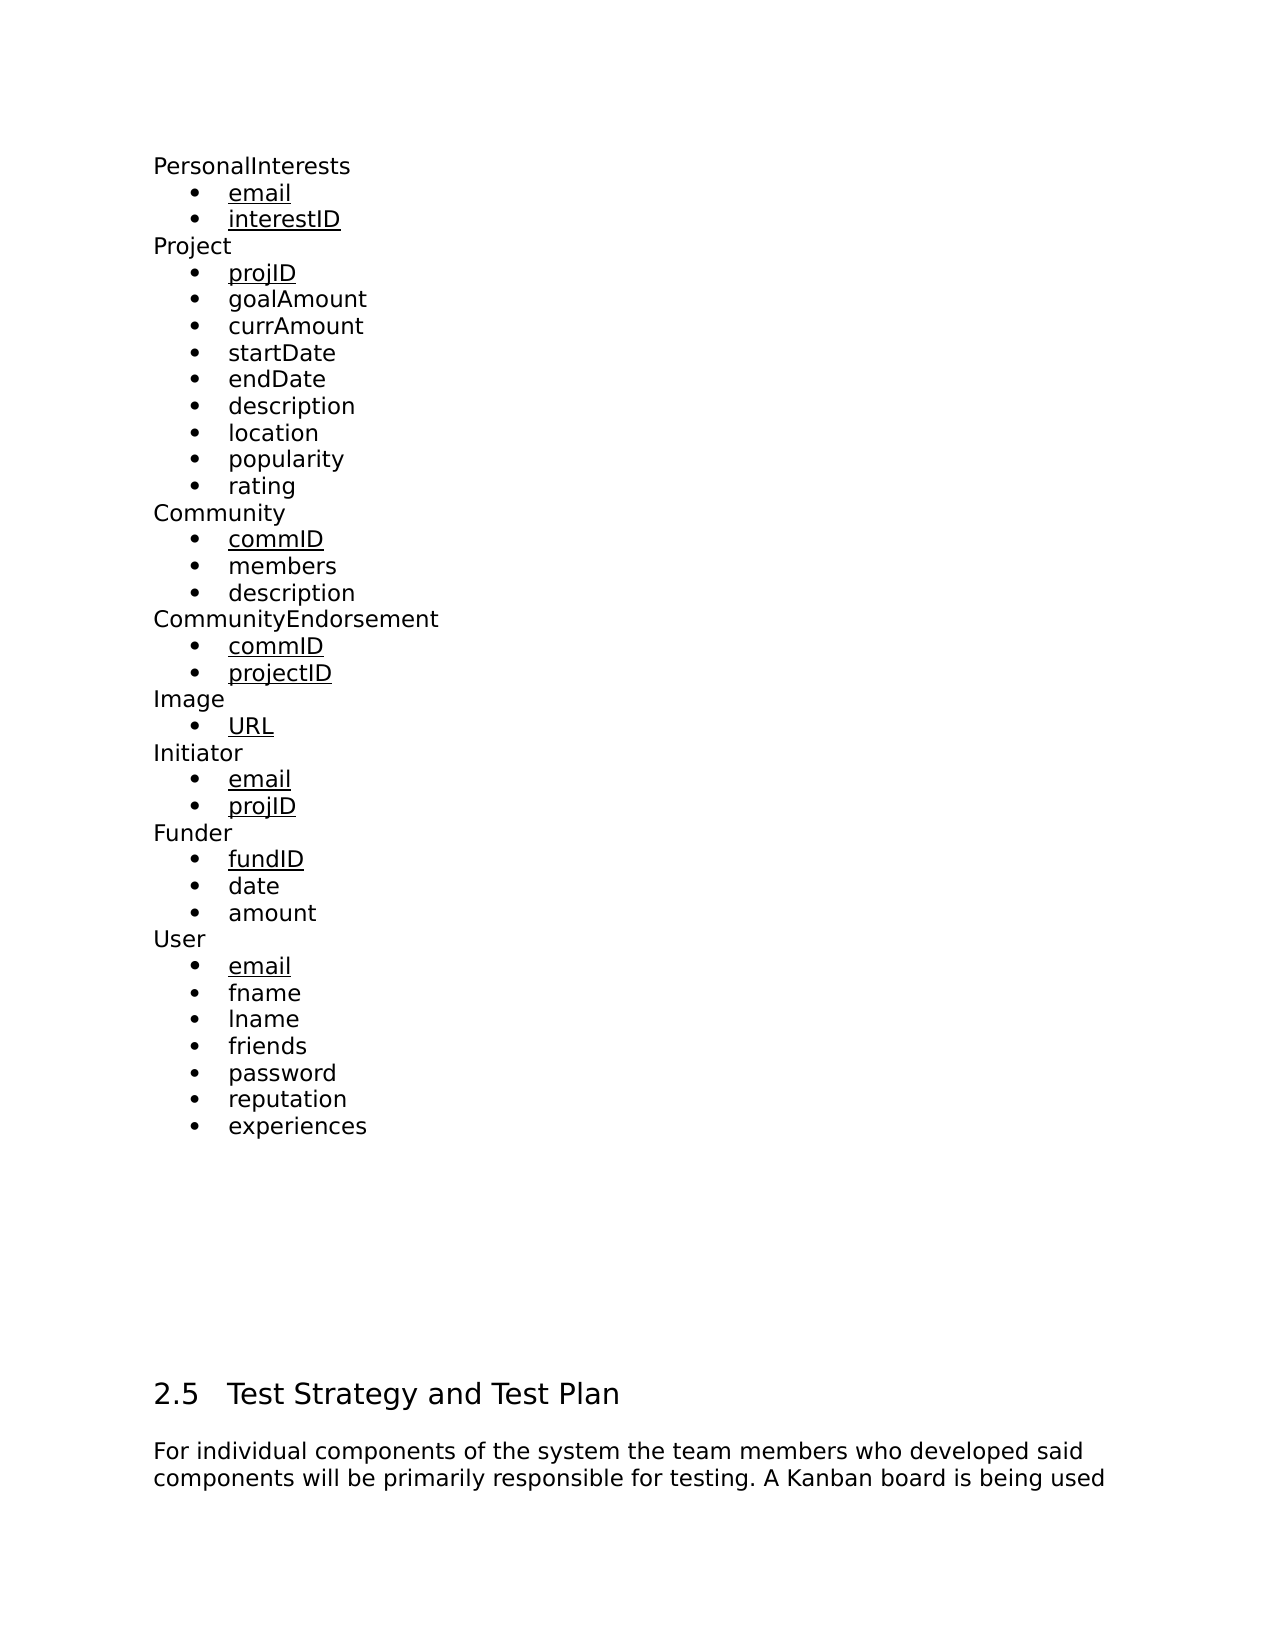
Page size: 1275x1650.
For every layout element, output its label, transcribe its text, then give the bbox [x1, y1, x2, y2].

list email [191, 180, 1122, 206]
list rating [191, 473, 1122, 500]
text Community [153, 500, 1122, 526]
list fname [191, 980, 1122, 1006]
text Funder [153, 820, 1122, 846]
list amount [191, 900, 1122, 926]
text Project [153, 233, 1122, 260]
list email [191, 953, 1122, 980]
list startDate [191, 340, 1122, 366]
list fundID [191, 846, 1122, 873]
list password [191, 1060, 1122, 1086]
list lname [191, 1006, 1122, 1033]
list description [191, 393, 1122, 420]
list popularity [191, 446, 1122, 473]
text PersonalInterests [153, 153, 1122, 180]
list location [191, 420, 1122, 446]
text 2.5 Test Strategy and Test Plan [153, 1377, 1122, 1411]
list currAmount­­­­­ [191, 313, 1122, 340]
list reputation [191, 1086, 1122, 1113]
list members [191, 553, 1122, 580]
list goalAmount [191, 286, 1122, 313]
list projID [191, 260, 1122, 286]
list description­­­ [191, 580, 1122, 606]
text CommunityEndorsement [153, 606, 1122, 633]
list endDate [191, 366, 1122, 393]
list commID [191, 526, 1122, 553]
list date [191, 873, 1122, 900]
text Image [153, 686, 1122, 713]
text User [153, 926, 1122, 953]
list projectID [191, 660, 1122, 686]
list interestID [191, 206, 1122, 233]
text For individual components of the system the team members who developed said components will be primarily responsible for testing. A Kanban board is being used [153, 1438, 1122, 1491]
list URL [191, 713, 1122, 740]
list commID [191, 633, 1122, 660]
list experiences [191, 1113, 1122, 1140]
text Initiator [153, 740, 1122, 766]
list projID [191, 793, 1122, 820]
list email [191, 766, 1122, 793]
list friends [191, 1033, 1122, 1060]
